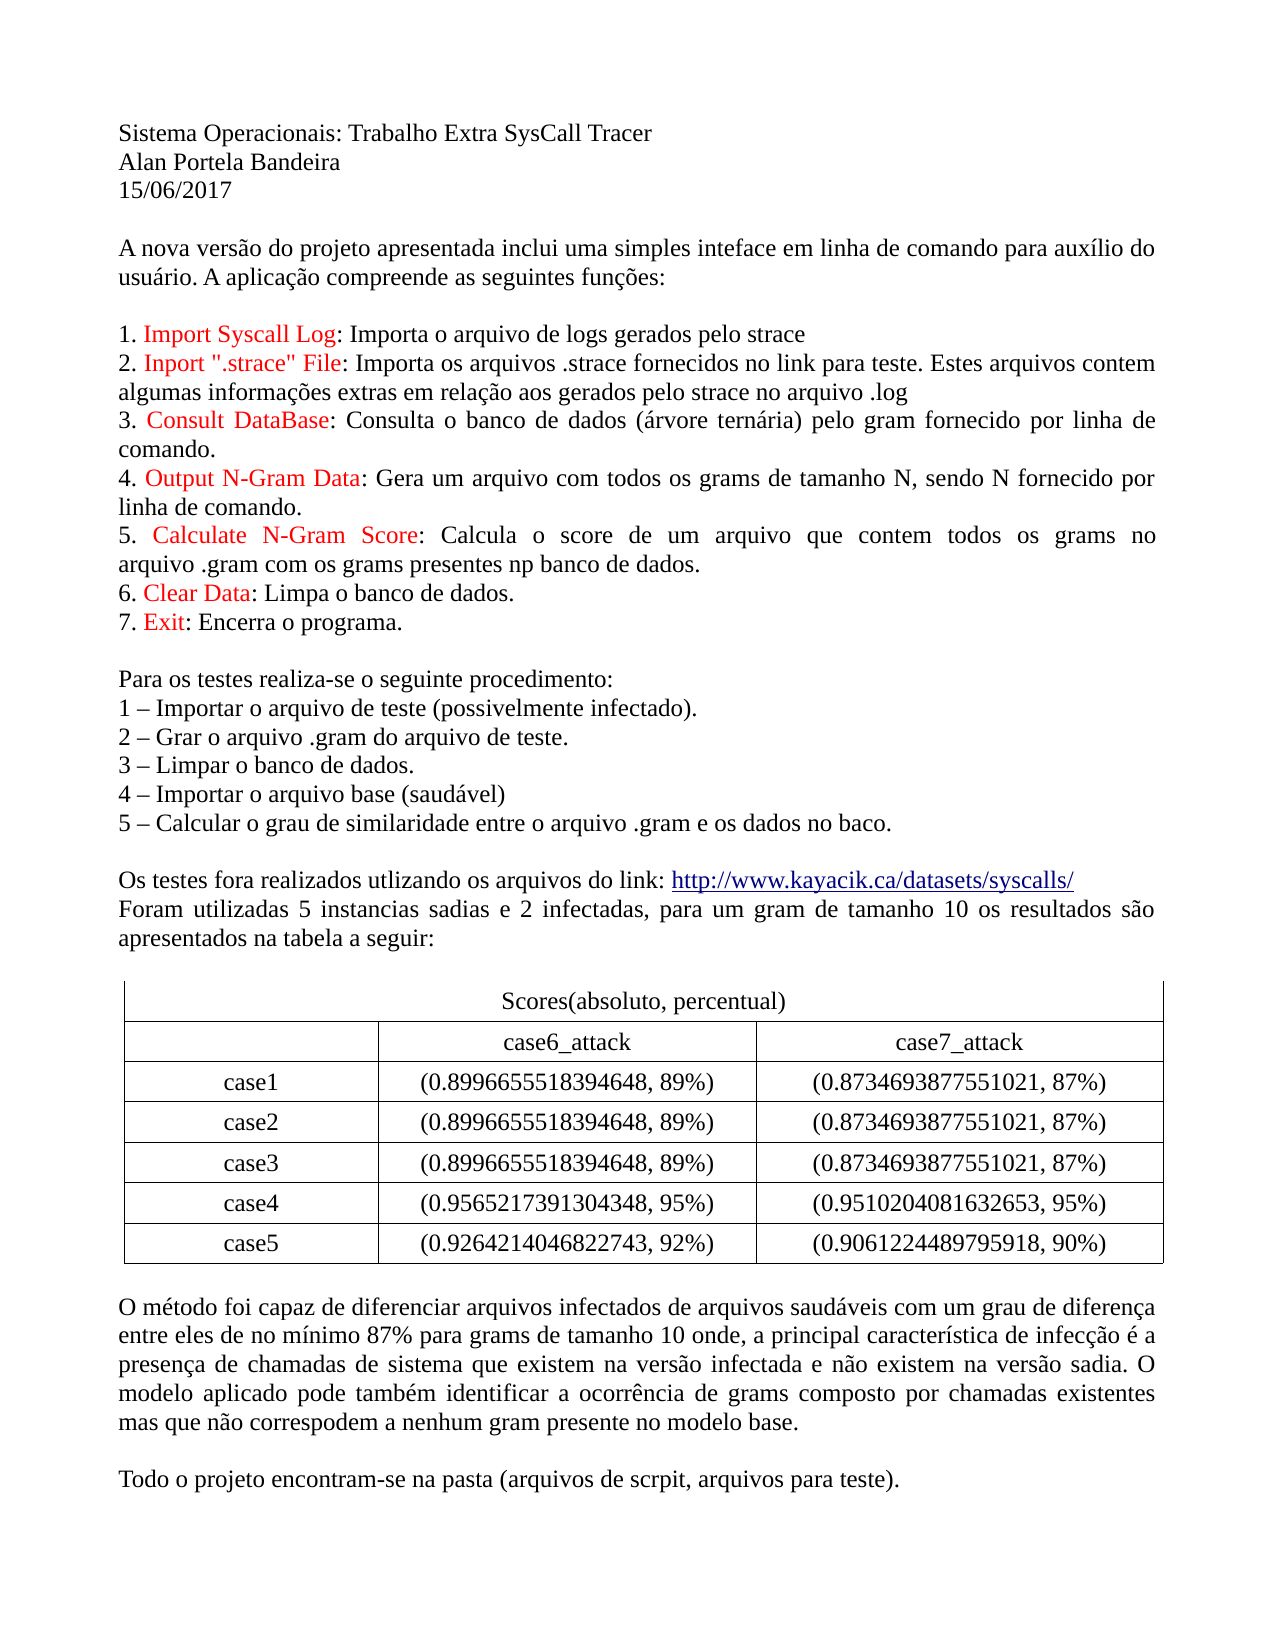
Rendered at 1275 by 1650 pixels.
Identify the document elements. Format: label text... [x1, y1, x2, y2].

table_cell (0.9061224489795918, 90%) [757, 1224, 1163, 1263]
table_cell [125, 1022, 378, 1061]
table_cell case3 [125, 1143, 378, 1182]
table_cell case6_attack [379, 1022, 756, 1061]
text 5 – Calcular o grau de similaridade entre o arquivo .gram e os dados no baco. [118, 808, 1157, 837]
text 1. Import Syscall Log: Importa o arquivo de logs gerados pelo strace [118, 319, 1157, 348]
table_cell case4 [125, 1183, 378, 1222]
table_cell (0.8996655518394648, 89%) [379, 1062, 756, 1101]
text 15/06/2017 [118, 176, 1157, 204]
text 5. Calculate N-Gram Score: Calcula o score de um arquivo que contem todos os grams no arquivo .gram com os grams presentes np banco de dados. [118, 521, 1157, 578]
table_cell (0.9264214046822743, 92%) [379, 1224, 756, 1263]
text 4. Output N-Gram Data: Gera um arquivo com todos os grams de tamanho N, sendo N fornecido por linha de comando. [118, 463, 1157, 521]
text 4 – Importar o arquivo base (saudável) [118, 779, 1157, 808]
table_header Scores(absoluto, percentual) [125, 981, 1163, 1021]
text Foram utilizadas 5 instancias sadias e 2 infectadas, para um gram de tamanho 10 os resultados são apresentados na tabela a seguir: [118, 894, 1157, 952]
text Alan Portela Bandeira [118, 147, 1157, 176]
table_cell case2 [125, 1102, 378, 1142]
text 7. Exit: Encerra o programa. [118, 607, 1157, 636]
table_cell (0.9510204081632653, 95%) [757, 1183, 1163, 1222]
text 2. Inport ".strace" File: Importa os arquivos .strace fornecidos no link para teste. Estes arquivos contem algumas informações extras em relação aos gerados pelo strace no arquivo .log [118, 348, 1157, 406]
text Todo o projeto encontram-se na pasta (arquivos de scrpit, arquivos para teste). [118, 1464, 1157, 1493]
text 6. Clear Data: Limpa o banco de dados. [118, 578, 1157, 607]
table_cell (0.8734693877551021, 87%) [757, 1062, 1163, 1101]
text Sistema Operacionais: Trabalho Extra SysCall Tracer [118, 118, 1157, 147]
text 2 – Grar o arquivo .gram do arquivo de teste. [118, 722, 1157, 751]
text Os testes fora realizados utlizando os arquivos do link: http://www.kayacik.ca/datasets/syscalls/ [118, 866, 1157, 894]
table_cell case7_attack [757, 1022, 1163, 1061]
text Para os testes realiza-se o seguinte procedimento: [118, 664, 1157, 693]
text 1 – Importar o arquivo de teste (possivelmente infectado). [118, 693, 1157, 722]
table_cell case5 [125, 1224, 378, 1263]
table_cell (0.8996655518394648, 89%) [379, 1102, 756, 1142]
table_cell case1 [125, 1062, 378, 1101]
table_cell (0.8734693877551021, 87%) [757, 1102, 1163, 1142]
table_cell (0.9565217391304348, 95%) [379, 1183, 756, 1222]
table_cell (0.8734693877551021, 87%) [757, 1143, 1163, 1182]
text 3 – Limpar o banco de dados. [118, 751, 1157, 779]
table_cell (0.8996655518394648, 89%) [379, 1143, 756, 1182]
text 3. Consult DataBase: Consulta o banco de dados (árvore ternária) pelo gram fornecido por linha de comando. [118, 406, 1157, 463]
text O método foi capaz de diferenciar arquivos infectados de arquivos saudáveis com um grau de diferença entre eles de no mínimo 87% para grams de tamanho 10 onde, a principal característica de infecção é a presença de chamadas de sistema que existem na versão infectada e não existem na versão sadia. O modelo aplicado pode também identificar a ocorrência de grams composto por chamadas existentes mas que não correspodem a nenhum gram presente no modelo base. [118, 1292, 1157, 1435]
text A nova versão do projeto apresentada inclui uma simples inteface em linha de comando para auxílio do usuário. A aplicação compreende as seguintes funções: [118, 233, 1157, 291]
